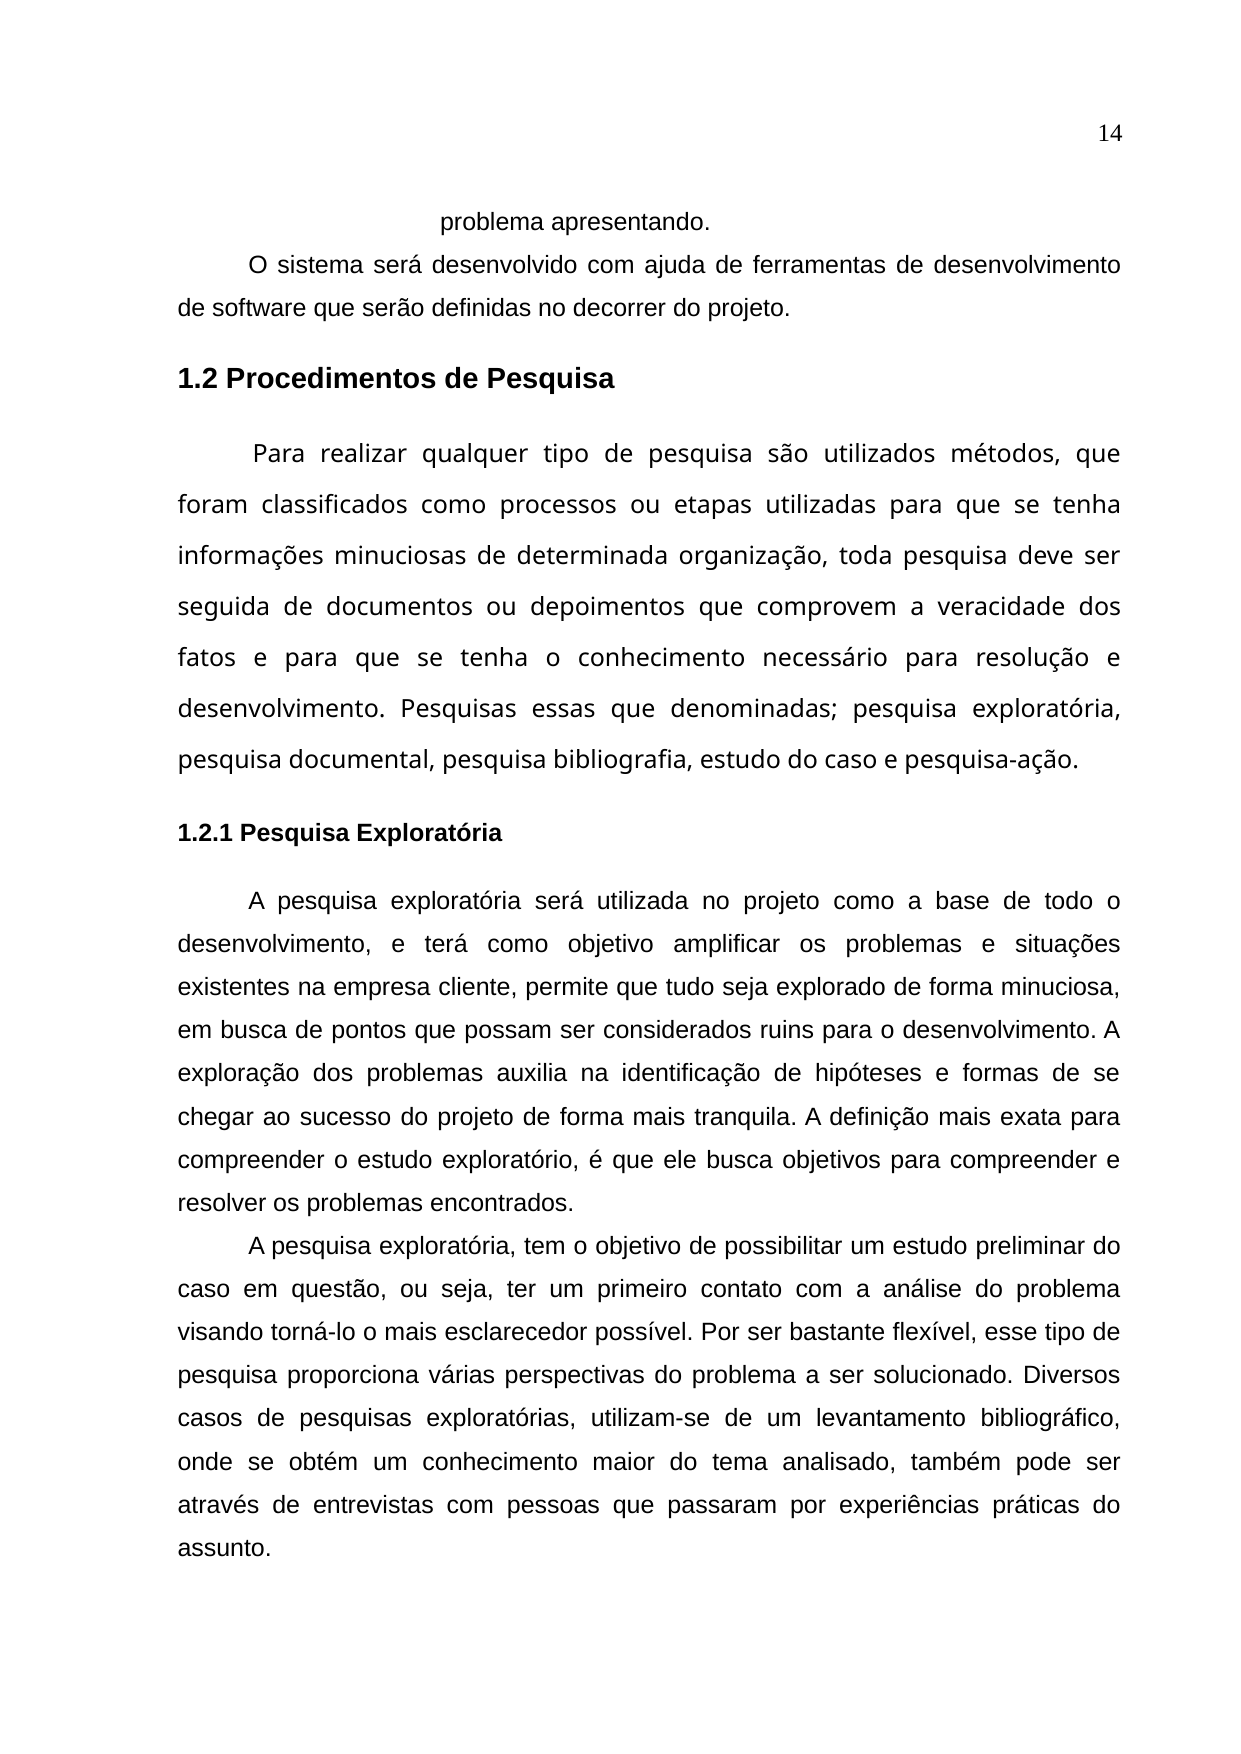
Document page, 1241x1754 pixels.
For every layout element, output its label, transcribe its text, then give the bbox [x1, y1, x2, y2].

list problema apresentando. [402, 207, 1122, 235]
text Para realizar qualquer tipo de pesquisa são utilizados métodos, que foram classificados como processos ou etapas utilizadas para que se tenha informações minuciosas de determinada organização, toda pesquisa deve ser seguida de documentos ou depoimentos que comprovem a veracidade dos fatos e para que se tenha o conhecimento necessário para resolução e desenvolvimento. Pesquisas essas que denominadas; pesquisa exploratória, pesquisa documental, pesquisa bibliografia, estudo do caso e pesquisa-ação. [177, 436, 1122, 776]
text O sistema será desenvolvido com ajuda de ferramentas de desenvolvimento de software que serão definidas no decorrer do projeto. [177, 250, 1122, 322]
subtitle 1.2 Procedimentos de Pesquisa [177, 361, 1122, 394]
text A pesquisa exploratória, tem o objetivo de possibilitar um estudo preliminar do caso em questão, ou seja, ter um primeiro contato com a análise do problema visando torná-lo o mais esclarecedor possível. Por ser bastante flexível, esse tipo de pesquisa proporciona várias perspectivas do problema a ser solucionado. Diversos casos de pesquisas exploratórias, utilizam-se de um levantamento bibliográfico, onde se obtém um conhecimento maior do tema analisado, também pode ser através de entrevistas com pessoas que passaram por experiências práticas do assunto. [177, 1231, 1122, 1562]
subtitle 1.2.1 Pesquisa Exploratória [177, 818, 1122, 847]
text A pesquisa exploratória será utilizada no projeto como a base de todo o desenvolvimento, e terá como objetivo amplificar os problemas e situações existentes na empresa cliente, permite que tudo seja explorado de forma minuciosa, em busca de pontos que possam ser considerados ruins para o desenvolvimento. A exploração dos problemas auxilia na identificação de hipóteses e formas de se chegar ao sucesso do projeto de forma mais tranquila. A definição mais exata para compreender o estudo exploratório, é que ele busca objetivos para compreender e resolver os problemas encontrados. [177, 886, 1122, 1217]
